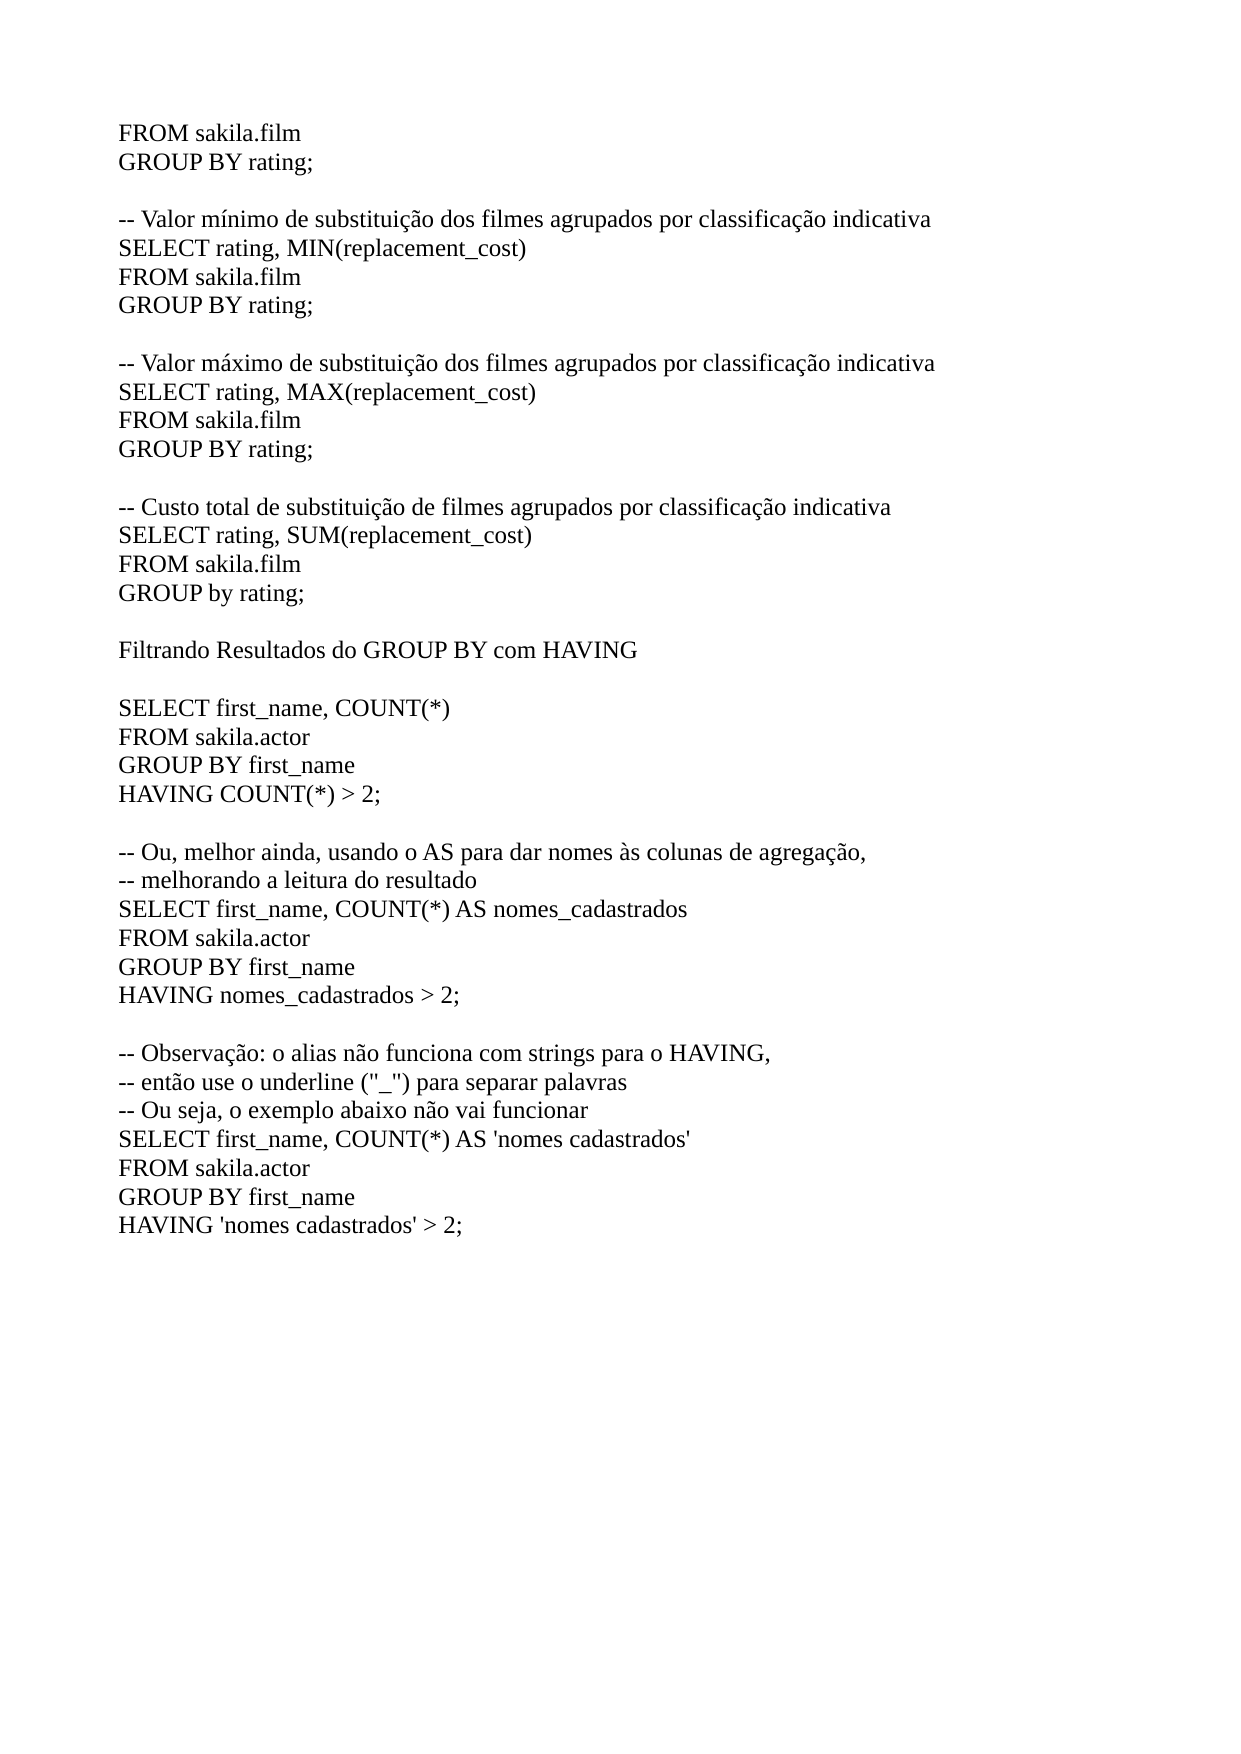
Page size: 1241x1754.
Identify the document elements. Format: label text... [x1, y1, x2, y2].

text -- Observação: o alias não funciona com strings para o HAVING, [118, 1038, 1122, 1067]
text SELECT first_name, COUNT(*) AS nomes_cadastrados [118, 894, 1122, 923]
text FROM sakila.actor [118, 1153, 1122, 1182]
text FROM sakila.film [118, 262, 1122, 291]
text -- Custo total de substituição de filmes agrupados por classificação indicativa [118, 492, 1122, 521]
text SELECT rating, SUM(replacement_cost) [118, 521, 1122, 549]
text FROM sakila.actor [118, 722, 1122, 751]
text HAVING nomes_cadastrados > 2; [118, 981, 1122, 1009]
text -- Valor mínimo de substituição dos filmes agrupados por classificação indicativa [118, 204, 1122, 233]
text FROM sakila.film [118, 118, 1122, 147]
text -- Valor máximo de substituição dos filmes agrupados por classificação indicativa [118, 348, 1122, 377]
text GROUP BY first_name [118, 1182, 1122, 1211]
text -- melhorando a leitura do resultado [118, 866, 1122, 894]
text GROUP BY rating; [118, 434, 1122, 463]
text FROM sakila.actor [118, 923, 1122, 952]
text -- Ou, melhor ainda, usando o AS para dar nomes às colunas de agregação, [118, 837, 1122, 866]
text -- Ou seja, o exemplo abaixo não vai funcionar [118, 1096, 1122, 1124]
text -- então use o underline ("_") para separar palavras [118, 1067, 1122, 1096]
text SELECT first_name, COUNT(*) [118, 693, 1122, 722]
text HAVING COUNT(*) > 2; [118, 779, 1122, 808]
text GROUP BY first_name [118, 751, 1122, 779]
text Filtrando Resultados do GROUP BY com HAVING [118, 636, 1122, 664]
text GROUP BY rating; [118, 147, 1122, 176]
text GROUP BY rating; [118, 291, 1122, 319]
text SELECT rating, MAX(replacement_cost) [118, 377, 1122, 406]
text FROM sakila.film [118, 549, 1122, 578]
text SELECT rating, MIN(replacement_cost) [118, 233, 1122, 262]
text GROUP BY first_name [118, 952, 1122, 981]
text HAVING 'nomes cadastrados' > 2; [118, 1211, 1122, 1239]
text SELECT first_name, COUNT(*) AS 'nomes cadastrados' [118, 1124, 1122, 1153]
text FROM sakila.film [118, 406, 1122, 434]
text GROUP by rating; [118, 578, 1122, 607]
